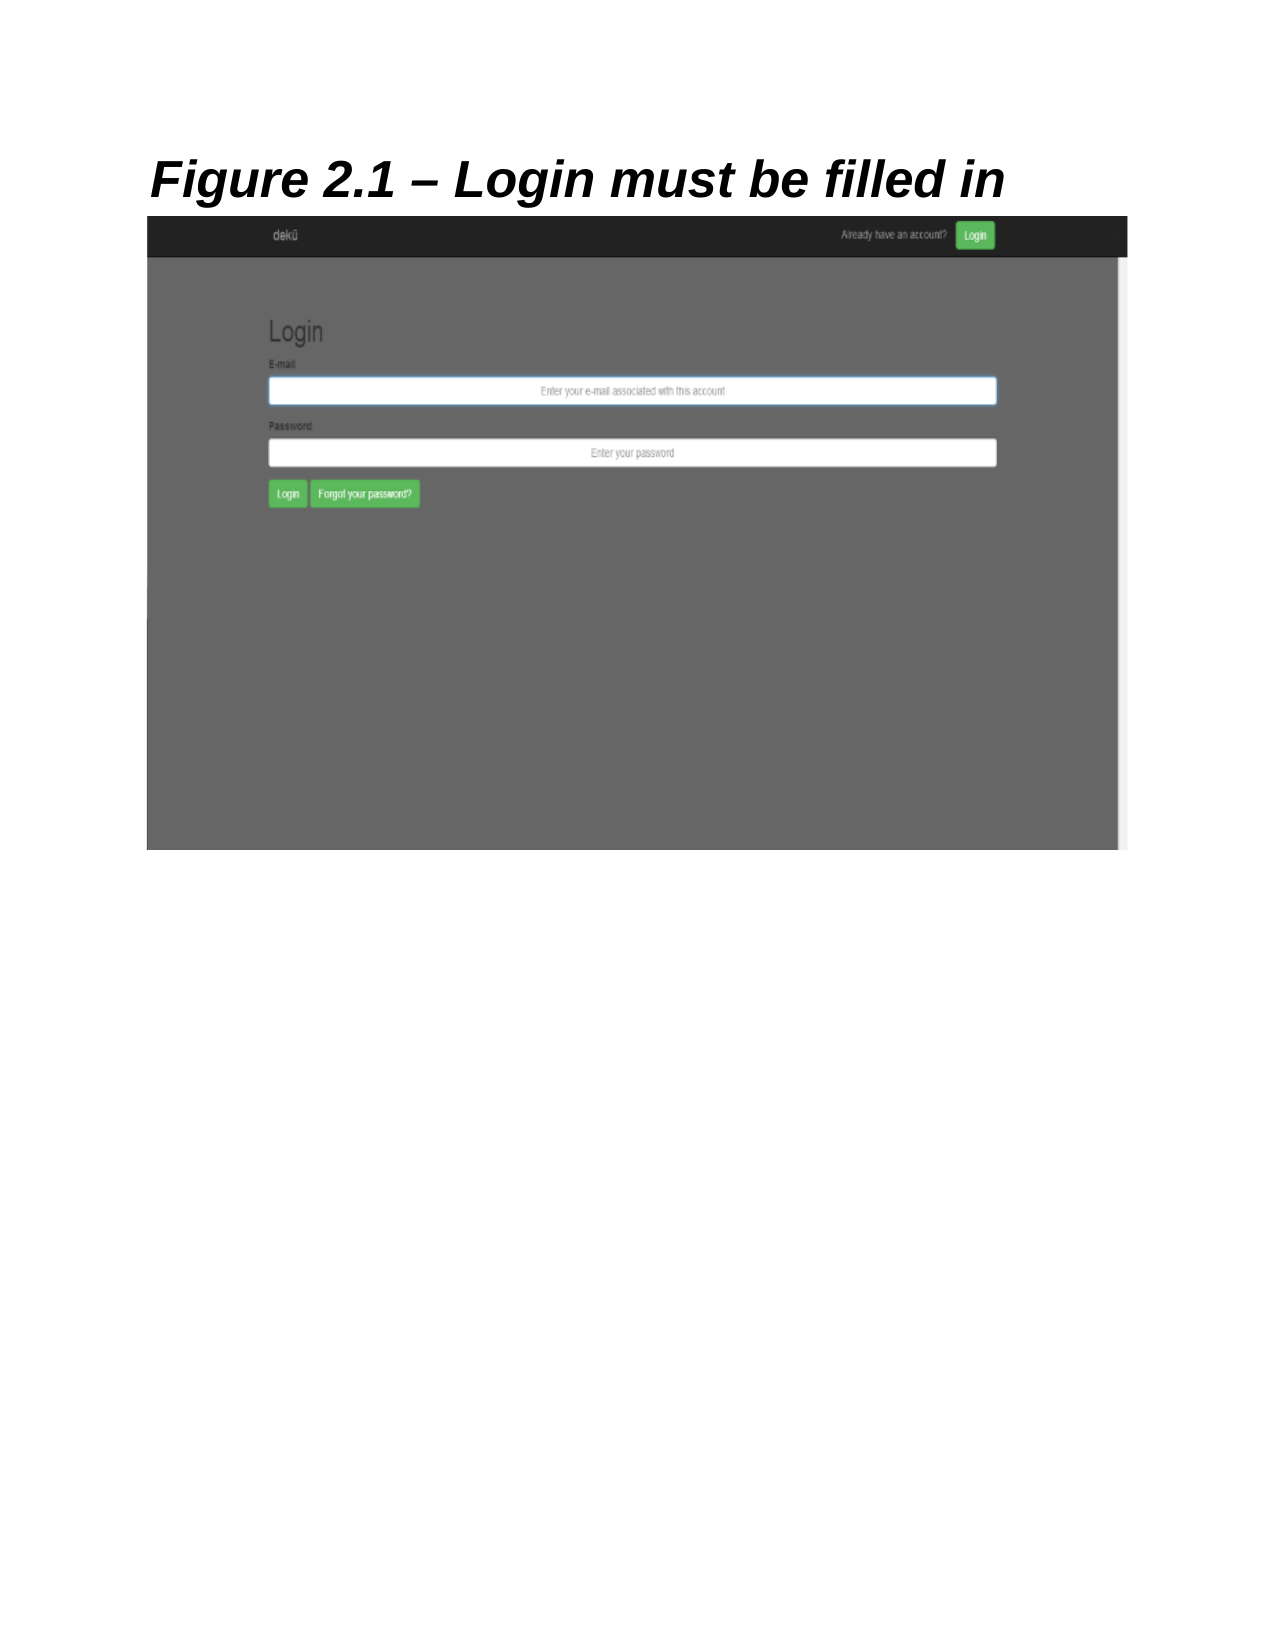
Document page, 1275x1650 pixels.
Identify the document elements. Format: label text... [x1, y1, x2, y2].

text Figure 2.1 – Login must be filled in [150, 150, 1125, 208]
